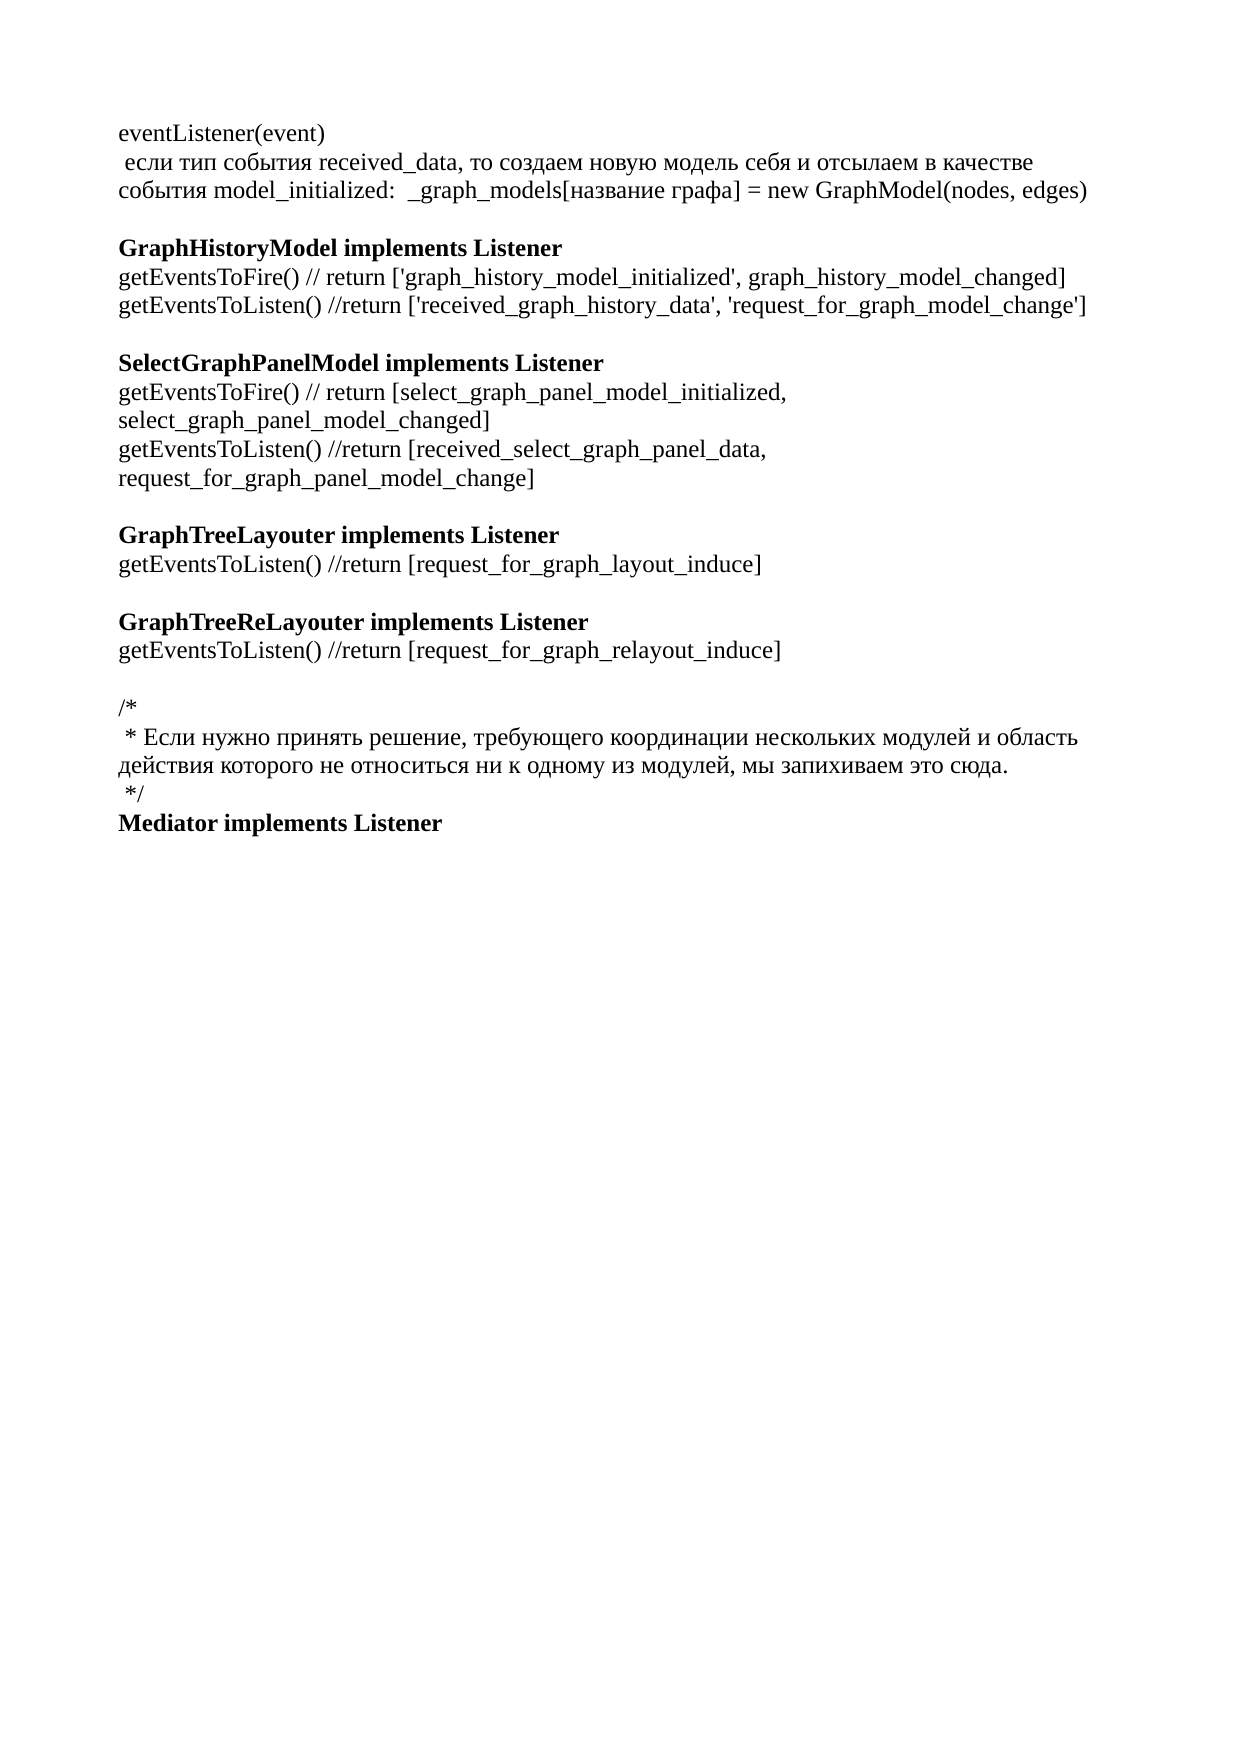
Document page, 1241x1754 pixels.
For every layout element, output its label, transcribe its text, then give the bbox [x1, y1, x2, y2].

text если тип события received_data, то создаем новую модель себя и отсылаем в качестве события model_initialized: _graph_models[название графа] = new GraphModel(nodes, edges) [118, 147, 1122, 204]
text /* [118, 693, 1122, 722]
text getEventsToFire() // return [select_graph_panel_model_initialized, select_graph_panel_model_changed] [118, 377, 1122, 434]
text getEventsToListen() //return [received_select_graph_panel_data, request_for_graph_panel_model_change] [118, 434, 1122, 492]
text getEventsToListen() //return [request_for_graph_relayout_induce] [118, 636, 1122, 664]
text GraphTreeReLayouter implements Listener [118, 607, 1122, 636]
text GraphTreeLayouter implements Listener [118, 521, 1122, 549]
text GraphHistoryModel implements Listener [118, 233, 1122, 262]
text Mediator implements Listener [118, 808, 1122, 837]
text getEventsToListen() //return [request_for_graph_layout_induce] [118, 549, 1122, 578]
text SelectGraphPanelModel implements Listener [118, 348, 1122, 377]
text eventListener(event) [118, 118, 1122, 147]
text getEventsToListen() //return ['received_graph_history_data', 'request_for_graph_model_change'] [118, 291, 1122, 319]
text */ [118, 779, 1122, 808]
text getEventsToFire() // return ['graph_history_model_initialized', graph_history_model_changed] [118, 262, 1122, 291]
text * Если нужно принять решение, требующего координации нескольких модулей и область действия которого не относиться ни к одному из модулей, мы запихиваем это сюда. [118, 722, 1122, 779]
